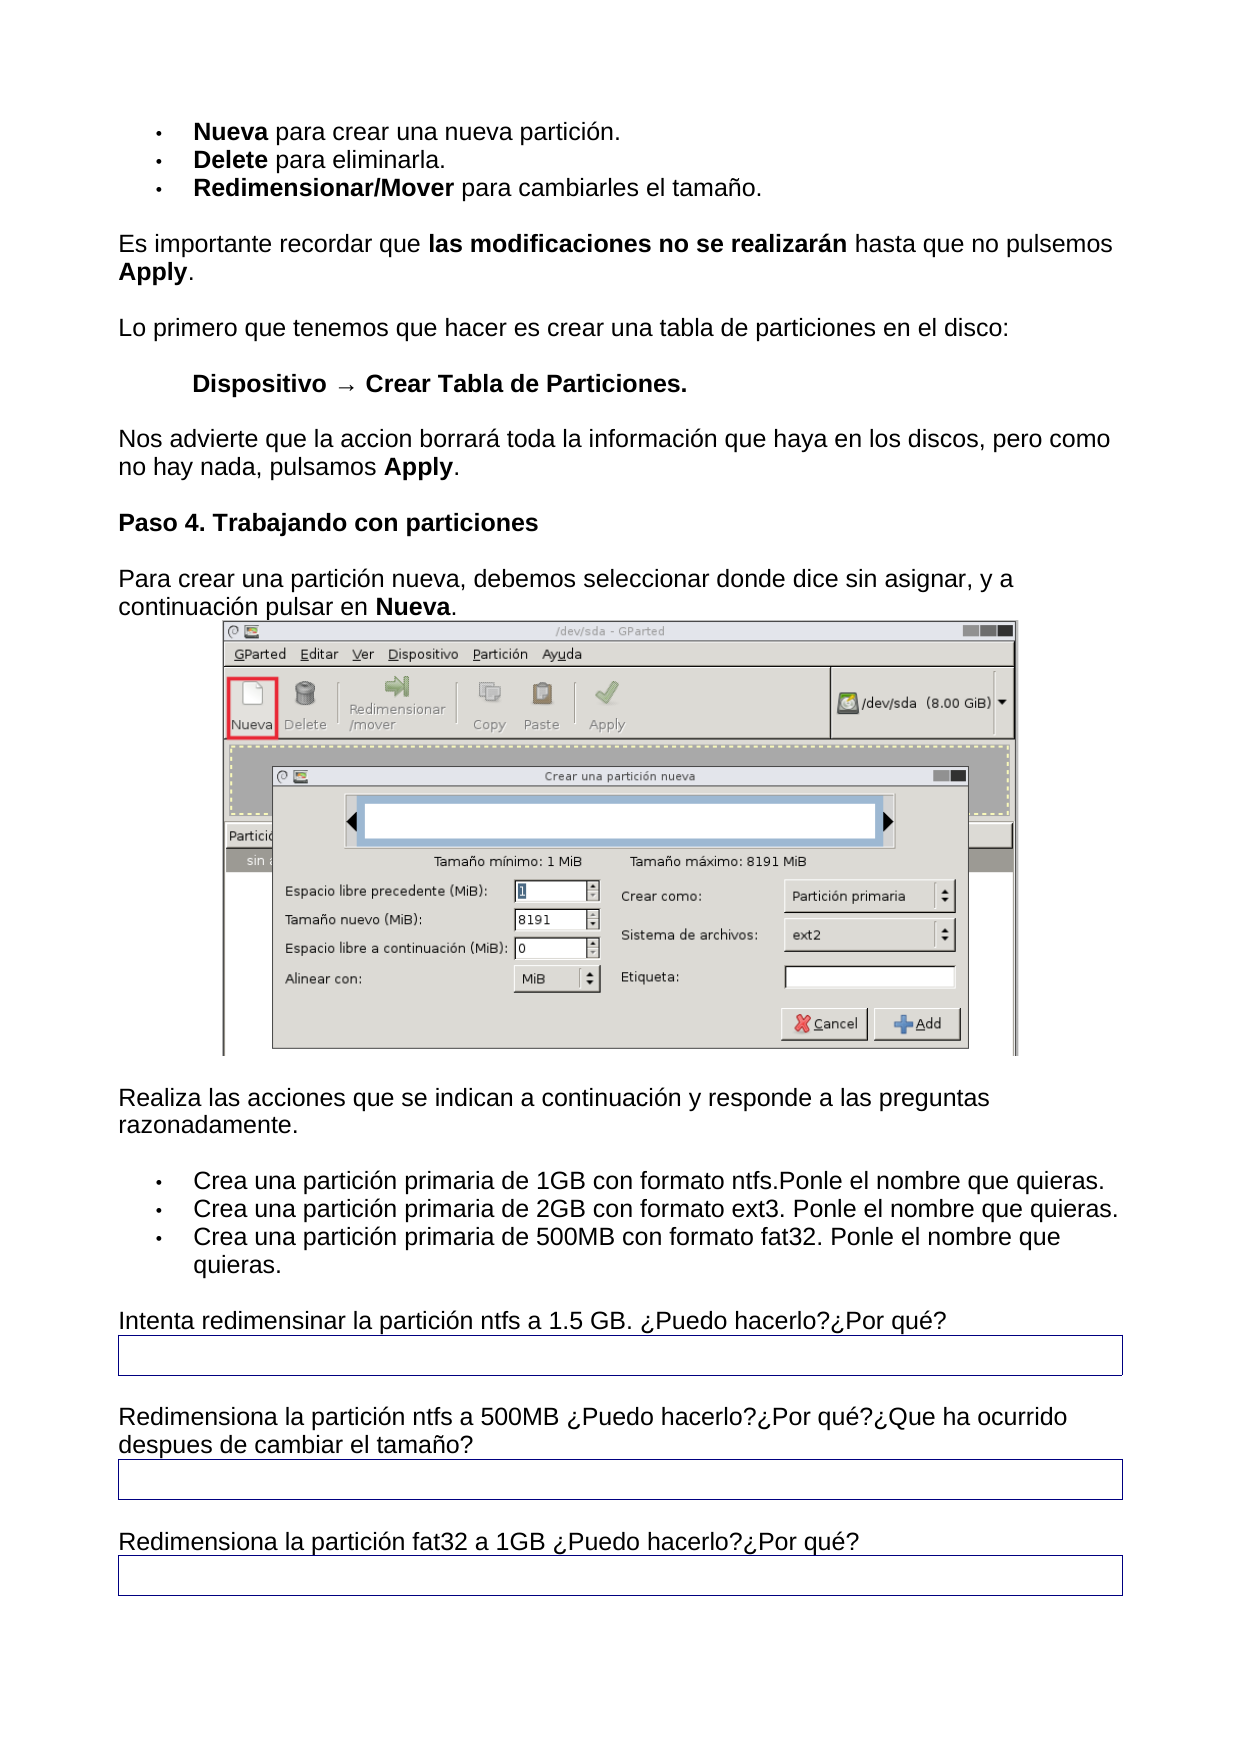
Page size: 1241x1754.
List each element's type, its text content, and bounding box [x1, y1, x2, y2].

list Crea una partición primaria de 2GB con formato ext3. Ponle el nombre que quieras. [156, 1195, 1122, 1223]
table_header [119, 1556, 1122, 1595]
text Lo primero que tenemos que hacer es crear una tabla de particiones en el disco: [118, 313, 1122, 341]
text Paso 4. Trabajando con particiones [118, 509, 1122, 537]
text Redimensiona la partición ntfs a 500MB ¿Puedo hacerlo?¿Por qué?¿Que ha ocurrido despues de cambiar el tamaño? [118, 1403, 1122, 1459]
text Es importante recordar que las modificaciones no se realizarán hasta que no pulsemos Apply. [118, 230, 1122, 286]
table_header [119, 1460, 1122, 1499]
text razonadamente. [118, 1111, 1122, 1139]
list Crea una partición primaria de 500MB con formato fat32. Ponle el nombre que quieras. [156, 1223, 1122, 1279]
text Para crear una partición nueva, debemos seleccionar donde dice sin asignar, y a continuación pulsar en Nueva. [118, 565, 1122, 621]
picture [222, 620, 1019, 1056]
table_header [119, 1336, 1122, 1374]
list Delete para eliminarla. [156, 146, 1122, 174]
list Nueva para crear una nueva partición. [156, 118, 1122, 146]
text Redimensiona la partición fat32 a 1GB ¿Puedo hacerlo?¿Por qué? [118, 1527, 1122, 1555]
text Dispositivo → Crear Tabla de Particiones. [192, 369, 1122, 397]
text Realiza las acciones que se indican a continuación y responde a las preguntas [118, 1083, 1122, 1111]
text Intenta redimensinar la partición ntfs a 1.5 GB. ¿Puedo hacerlo?¿Por qué? [118, 1307, 1122, 1334]
list Crea una partición primaria de 1GB con formato ntfs.Ponle el nombre que quieras. [156, 1167, 1122, 1195]
list Redimensionar/Mover para cambiarles el tamaño. [156, 174, 1122, 202]
text Nos advierte que la accion borrará toda la información que haya en los discos, pero como no hay nada, pulsamos Apply. [118, 425, 1122, 481]
